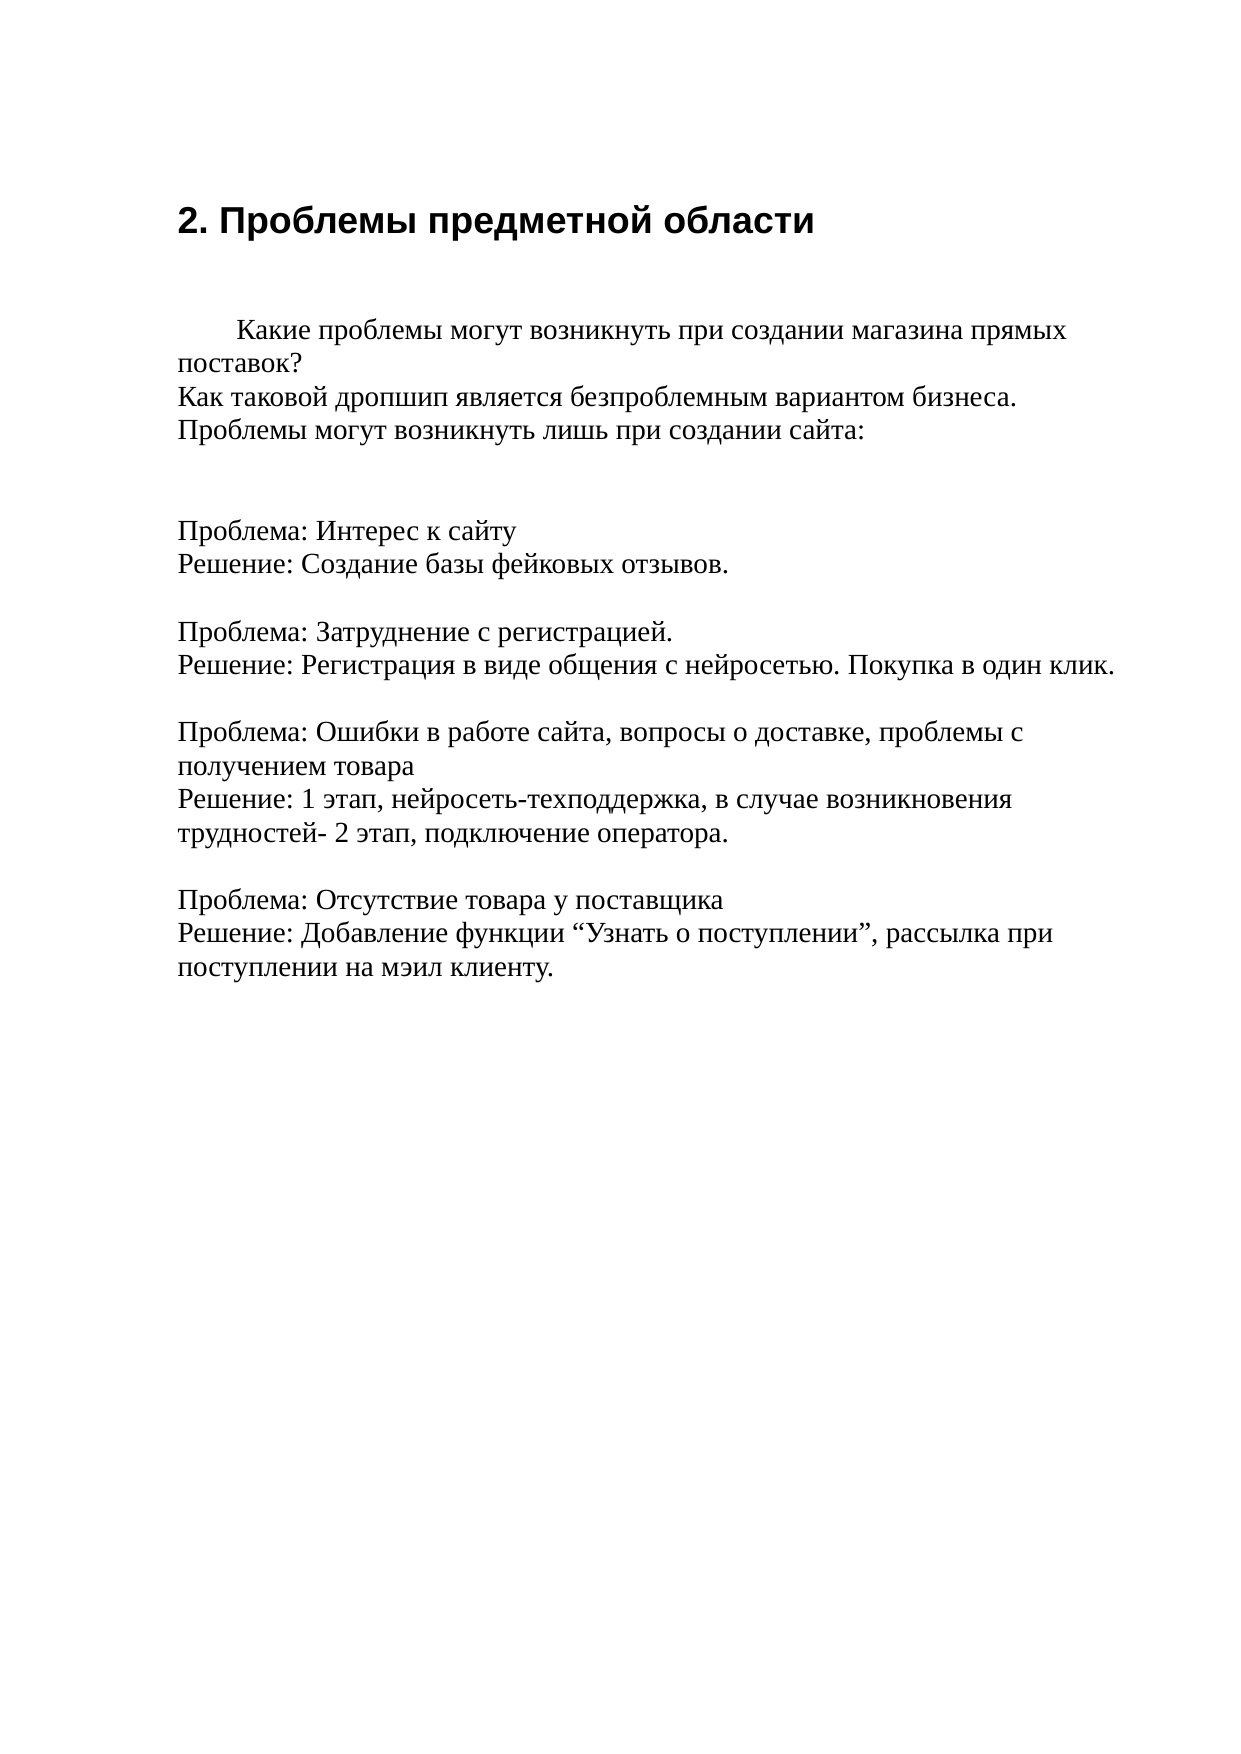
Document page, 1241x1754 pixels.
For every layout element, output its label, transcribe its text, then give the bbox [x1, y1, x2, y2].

text Как таковой дропшип является безпроблемным вариантом бизнеса. Проблемы могут возникнуть лишь при создании сайта: [177, 379, 1152, 446]
text Решение: Создание базы фейковых отзывов. [177, 547, 1152, 580]
text Какие проблемы могут возникнуть при создании магазина прямых поставок? [177, 312, 1152, 379]
text Проблема: Ошибки в работе сайта, вопросы о доставке, проблемы с получением товара [177, 714, 1152, 781]
text Решение: Регистрация в виде общения с нейросетью. Покупка в один клик. [177, 647, 1152, 681]
text Проблема: Затруднение с регистрацией. [177, 614, 1152, 647]
text Решение: Добавление функции “Узнать о поступлении”, рассылка при поступлении на мэил клиенту. [177, 916, 1152, 983]
text Проблема: Интерес к сайту [177, 513, 1152, 547]
text Решение: 1 этап, нейросеть-техподдержка, в случае возникновения трудностей- 2 этап, подключение оператора. [177, 781, 1152, 848]
subtitle 2. Проблемы предметной области [177, 199, 1152, 242]
text Проблема: Отсутствие товара у поставщика [177, 882, 1152, 916]
